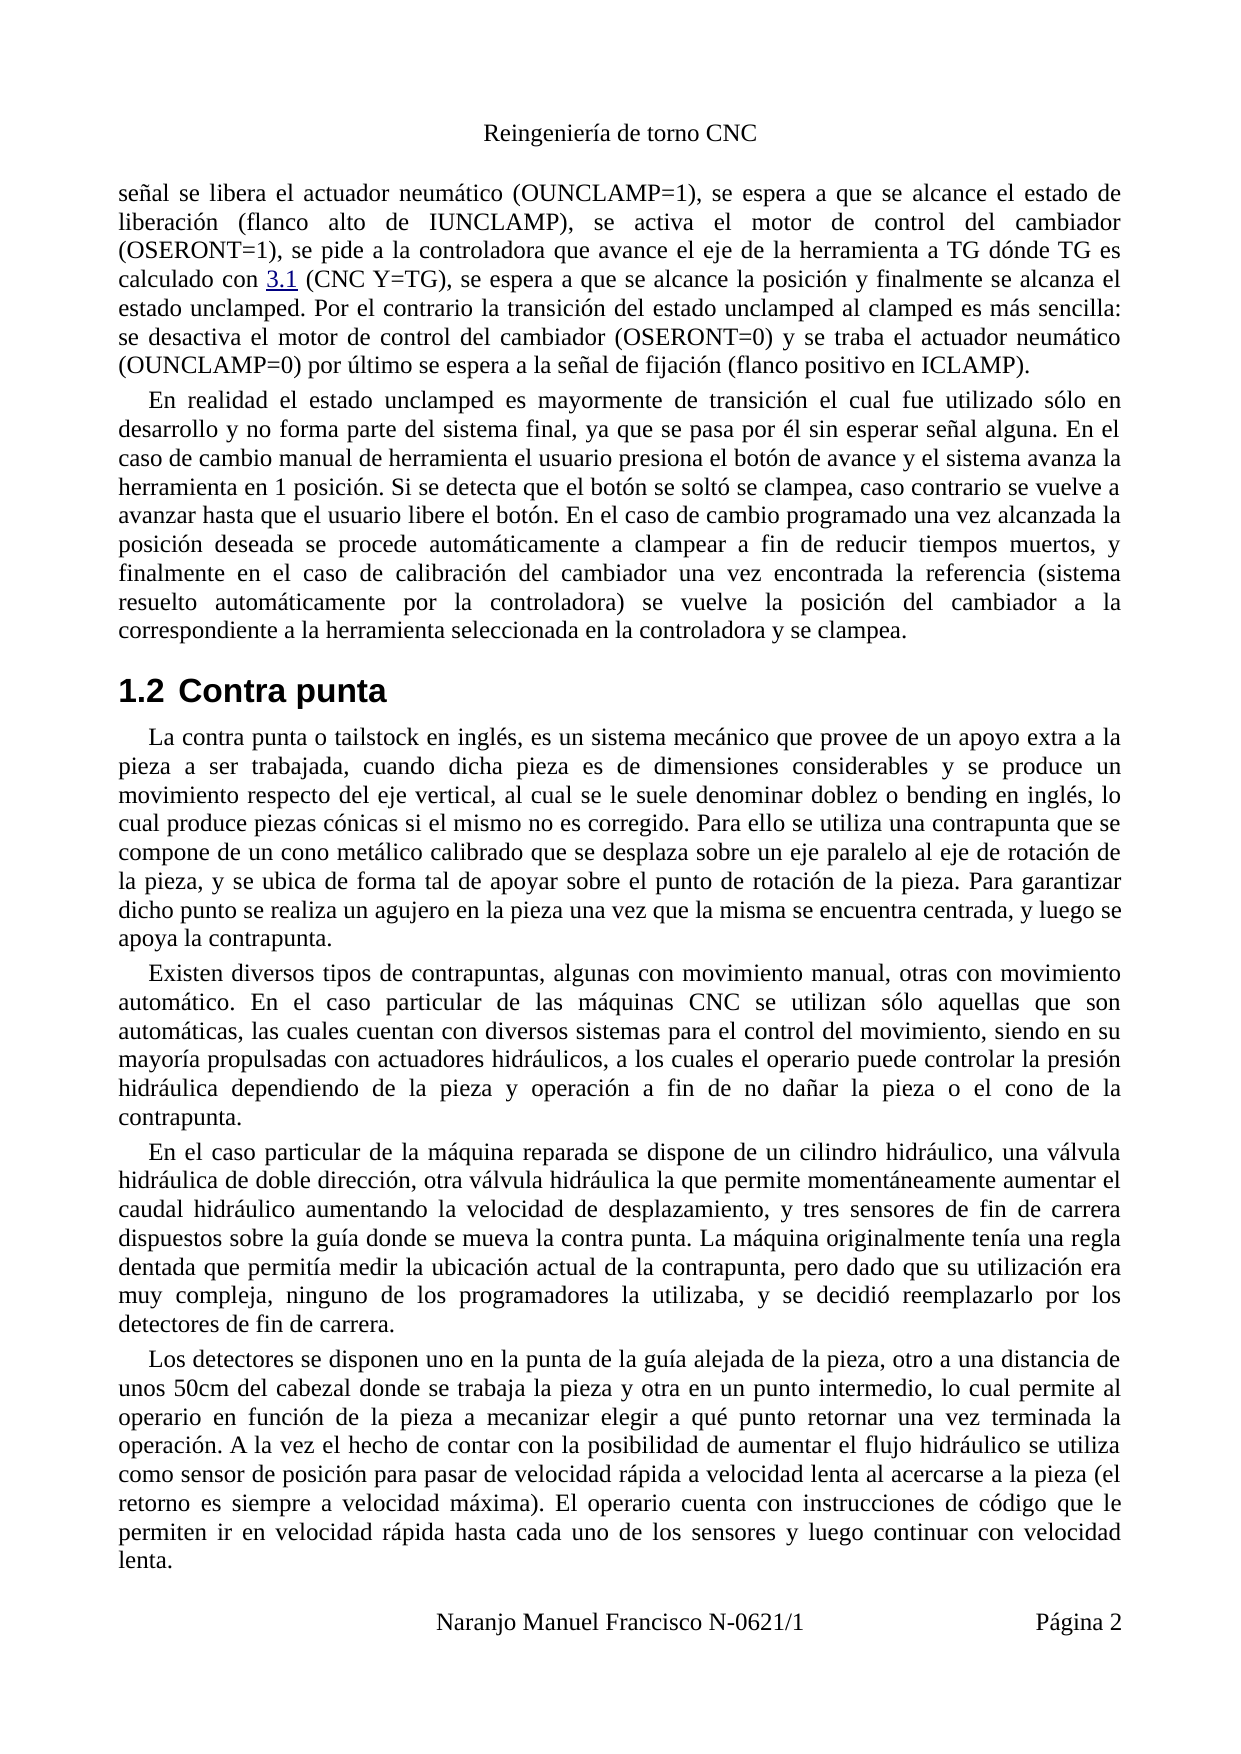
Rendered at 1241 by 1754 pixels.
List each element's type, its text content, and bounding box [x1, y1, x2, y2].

text Los detectores se disponen uno en la punta de la guía alejada de la pieza, otro a una distancia de unos 50cm del cabezal donde se trabaja la pieza y otra en un punto intermedio, lo cual permite al operario en función de la pieza a mecanizar elegir a qué punto retornar una vez terminada la operación. A la vez el hecho de contar con la posibilidad de aumentar el flujo hidráulico se utiliza como sensor de posición para pasar de velocidad rápida a velocidad lenta al acercarse a la pieza (el retorno es siempre a velocidad máxima). El operario cuenta con instrucciones de código que le permiten ir en velocidad rápida hasta cada uno de los sensores y luego continuar con velocidad lenta. [118, 1344, 1122, 1574]
text En realidad el estado unclamped es mayormente de transición el cual fue utilizado sólo en desarrollo y no forma parte del sistema final, ya que se pasa por él sin esperar señal alguna. En el caso de cambio manual de herramienta el usuario presiona el botón de avance y el sistema avanza la herramienta en 1 posición. Si se detecta que el botón se soltó se clampea, caso contrario se vuelve a avanzar hasta que el usuario libere el botón. En el caso de cambio programado una vez alcanzada la posición deseada se procede automáticamente a clampear a fin de reducir tiempos muertos, y finalmente en el caso de calibración del cambiador una vez encontrada la referencia (sistema resuelto automáticamente por la controladora) se vuelve la posición del cambiador a la correspondiente a la herramienta seleccionada en la controladora y se clampea. [118, 385, 1122, 644]
text señal se libera el actuador neumático (OUNCLAMP=1), se espera a que se alcance el estado de liberación (flanco alto de IUNCLAMP), se activa el motor de control del cambiador (OSERONT=1), se pide a la controladora que avance el eje de la herramienta a TG dónde TG es calculado con 3.1 (CNC Y=TG), se espera a que se alcance la posición y finalmente se alcanza el estado unclamped. Por el contrario la transición del estado unclamped al clamped es más sencilla: se desactiva el motor de control del cambiador (OSERONT=0) y se traba el actuador neumático (OUNCLAMP=0) por último se espera a la señal de fijación (flanco positivo en ICLAMP). [118, 178, 1122, 379]
text La contra punta o tailstock en inglés, es un sistema mecánico que provee de un apoyo extra a la pieza a ser trabajada, cuando dicha pieza es de dimensiones considerables y se produce un movimiento respecto del eje vertical, al cual se le suele denominar doblez o bending en inglés, lo cual produce piezas cónicas si el mismo no es corregido. Para ello se utiliza una contrapunta que se compone de un cono metálico calibrado que se desplaza sobre un eje paralelo al eje de rotación de la pieza, y se ubica de forma tal de apoyar sobre el punto de rotación de la pieza. Para garantizar dicho punto se realiza un agujero en la pieza una vez que la misma se encuentra centrada, y luego se apoya la contrapunta. [118, 722, 1122, 952]
subtitle Contra punta [118, 671, 1122, 710]
text En el caso particular de la máquina reparada se dispone de un cilindro hidráulico, una válvula hidráulica de doble dirección, otra válvula hidráulica la que permite momentáneamente aumentar el caudal hidráulico aumentando la velocidad de desplazamiento, y tres sensores de fin de carrera dispuestos sobre la guía donde se mueva la contra punta. La máquina originalmente tenía una regla dentada que permitía medir la ubicación actual de la contrapunta, pero dado que su utilización era muy compleja, ninguno de los programadores la utilizaba, y se decidió reemplazarlo por los detectores de fin de carrera. [118, 1137, 1122, 1338]
text Existen diversos tipos de contrapuntas, algunas con movimiento manual, otras con movimiento automático. En el caso particular de las máquinas CNC se utilizan sólo aquellas que son automáticas, las cuales cuentan con diversos sistemas para el control del movimiento, siendo en su mayoría propulsadas con actuadores hidráulicos, a los cuales el operario puede controlar la presión hidráulica dependiendo de la pieza y operación a fin de no dañar la pieza o el cono de la contrapunta. [118, 958, 1122, 1131]
